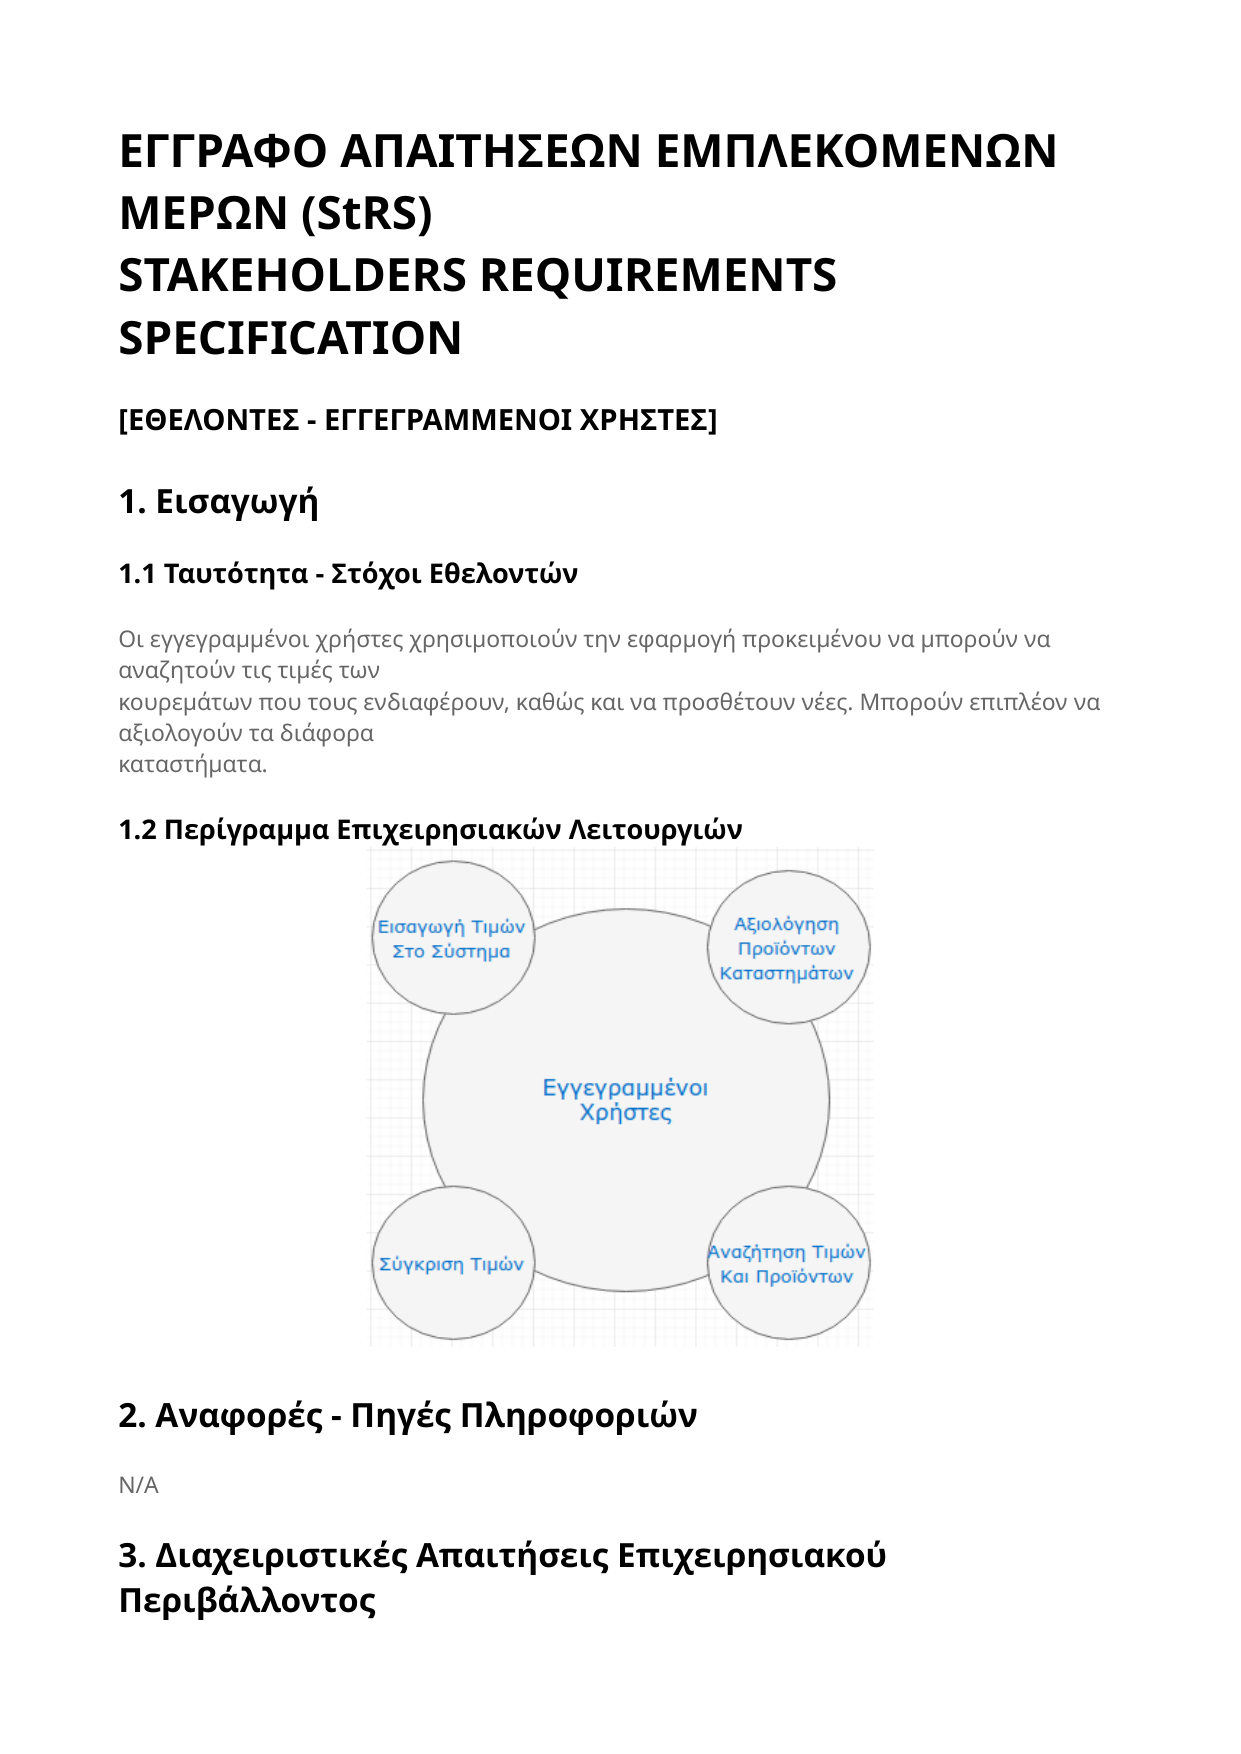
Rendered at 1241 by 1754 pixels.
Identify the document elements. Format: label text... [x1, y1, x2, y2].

text [ΕΘΕΛΟΝΤΕΣ - ΕΓΓΕΓΡΑΜΜΕΝΟΙ ΧΡΗΣΤΕΣ] [118, 399, 1122, 439]
text κουρεμάτων που τους ενδιαφέρουν, καθώς και να προσθέτουν νέες. Μπορούν επιπλέον να αξιολογούν τα διάφορα [118, 686, 1122, 748]
text 3. Διαχειριστικές Απαιτήσεις Επιχειρησιακού Περιβάλλοντος [118, 1531, 1122, 1622]
text 2. Αναφορές - Πηγές Πληροφοριών [118, 1392, 1122, 1438]
text STAKEHOLDERS REQUIREMENTS SPECIFICATION [118, 243, 1122, 368]
text 1.2 Περίγραμμα Επιχειρησιακών Λειτουργιών [118, 811, 1122, 847]
text 1. Εισαγωγή [118, 478, 1122, 524]
text 1.1 Ταυτότητα - Στόχοι Εθελοντών [118, 555, 1122, 592]
text Ν/Α [118, 1469, 1122, 1500]
picture [366, 847, 874, 1347]
text Οι εγγεγραμμένοι χρήστες χρησιμοποιούν την εφαρμογή προκειμένου να μπορούν να αναζητούν τις τιμές των [118, 623, 1122, 686]
text καταστήματα. [118, 748, 1122, 779]
text ΕΓΓΡΑΦΟ ΑΠΑΙΤΗΣΕΩΝ ΕΜΠΛΕΚΟΜΕΝΩΝ ΜΕΡΩΝ (StRS) [118, 118, 1122, 243]
